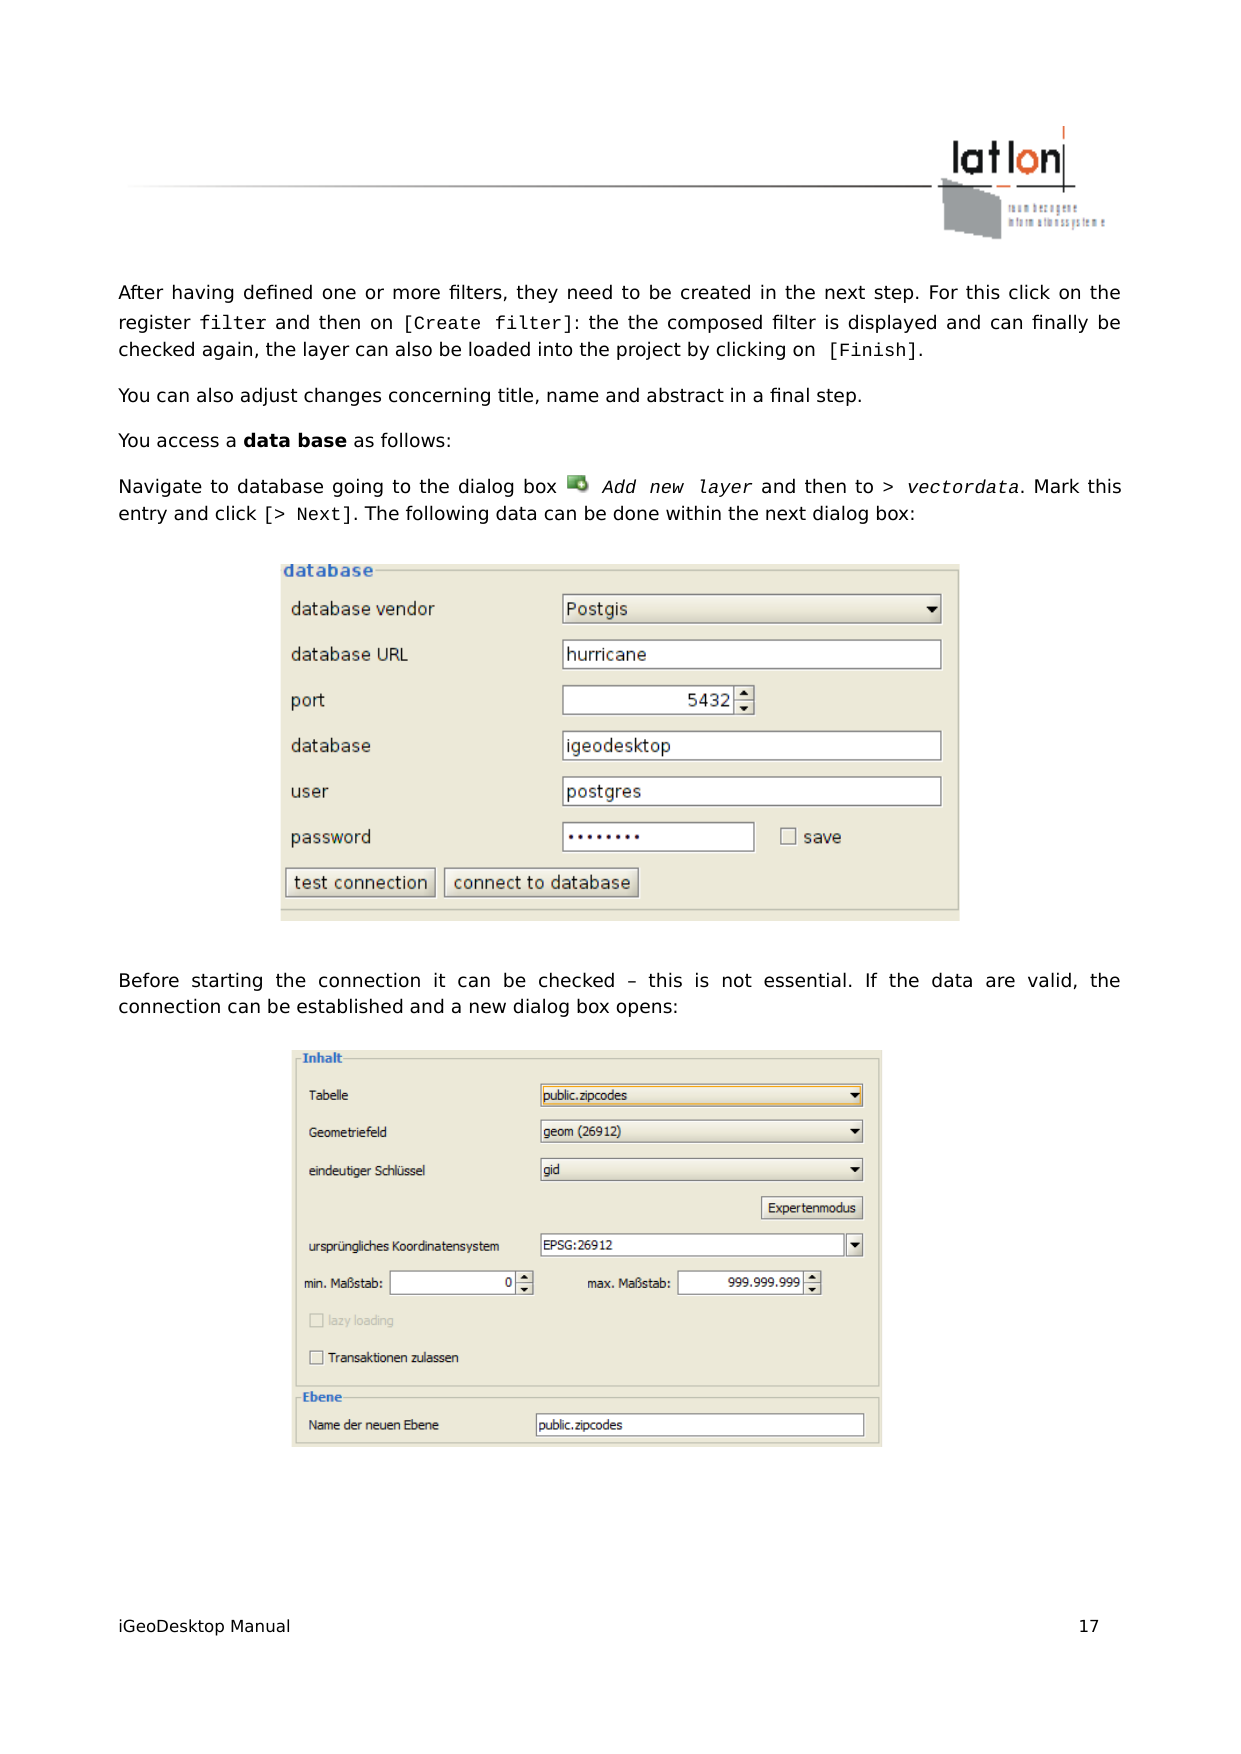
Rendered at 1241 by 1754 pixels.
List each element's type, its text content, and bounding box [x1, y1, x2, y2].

text Before starting the connection it can be checked – this is not essential. If the data are valid, the connection can be established and a new dialog box opens: [118, 970, 1122, 1018]
picture [566, 474, 589, 493]
text After having defined one or more filters, they need to be created in the next step. For this click on the register filter and then on [Create filter]: the the composed filter is displayed and can finally be checked again, the layer can also be loaded into the project by clicking on [Finish]. [118, 282, 1122, 362]
picture [291, 1050, 883, 1447]
text You access a data base as follows: [118, 429, 1122, 451]
picture [122, 126, 1111, 244]
text Navigate to database going to the dialog box Add new layer and then to > vectordata. Mark this entry and click [> Next]. The following data can be done within the next dialog box: [118, 474, 1122, 526]
picture [280, 564, 960, 921]
text You can also adjust changes concerning title, name and abstract in a final step. [118, 385, 1122, 407]
